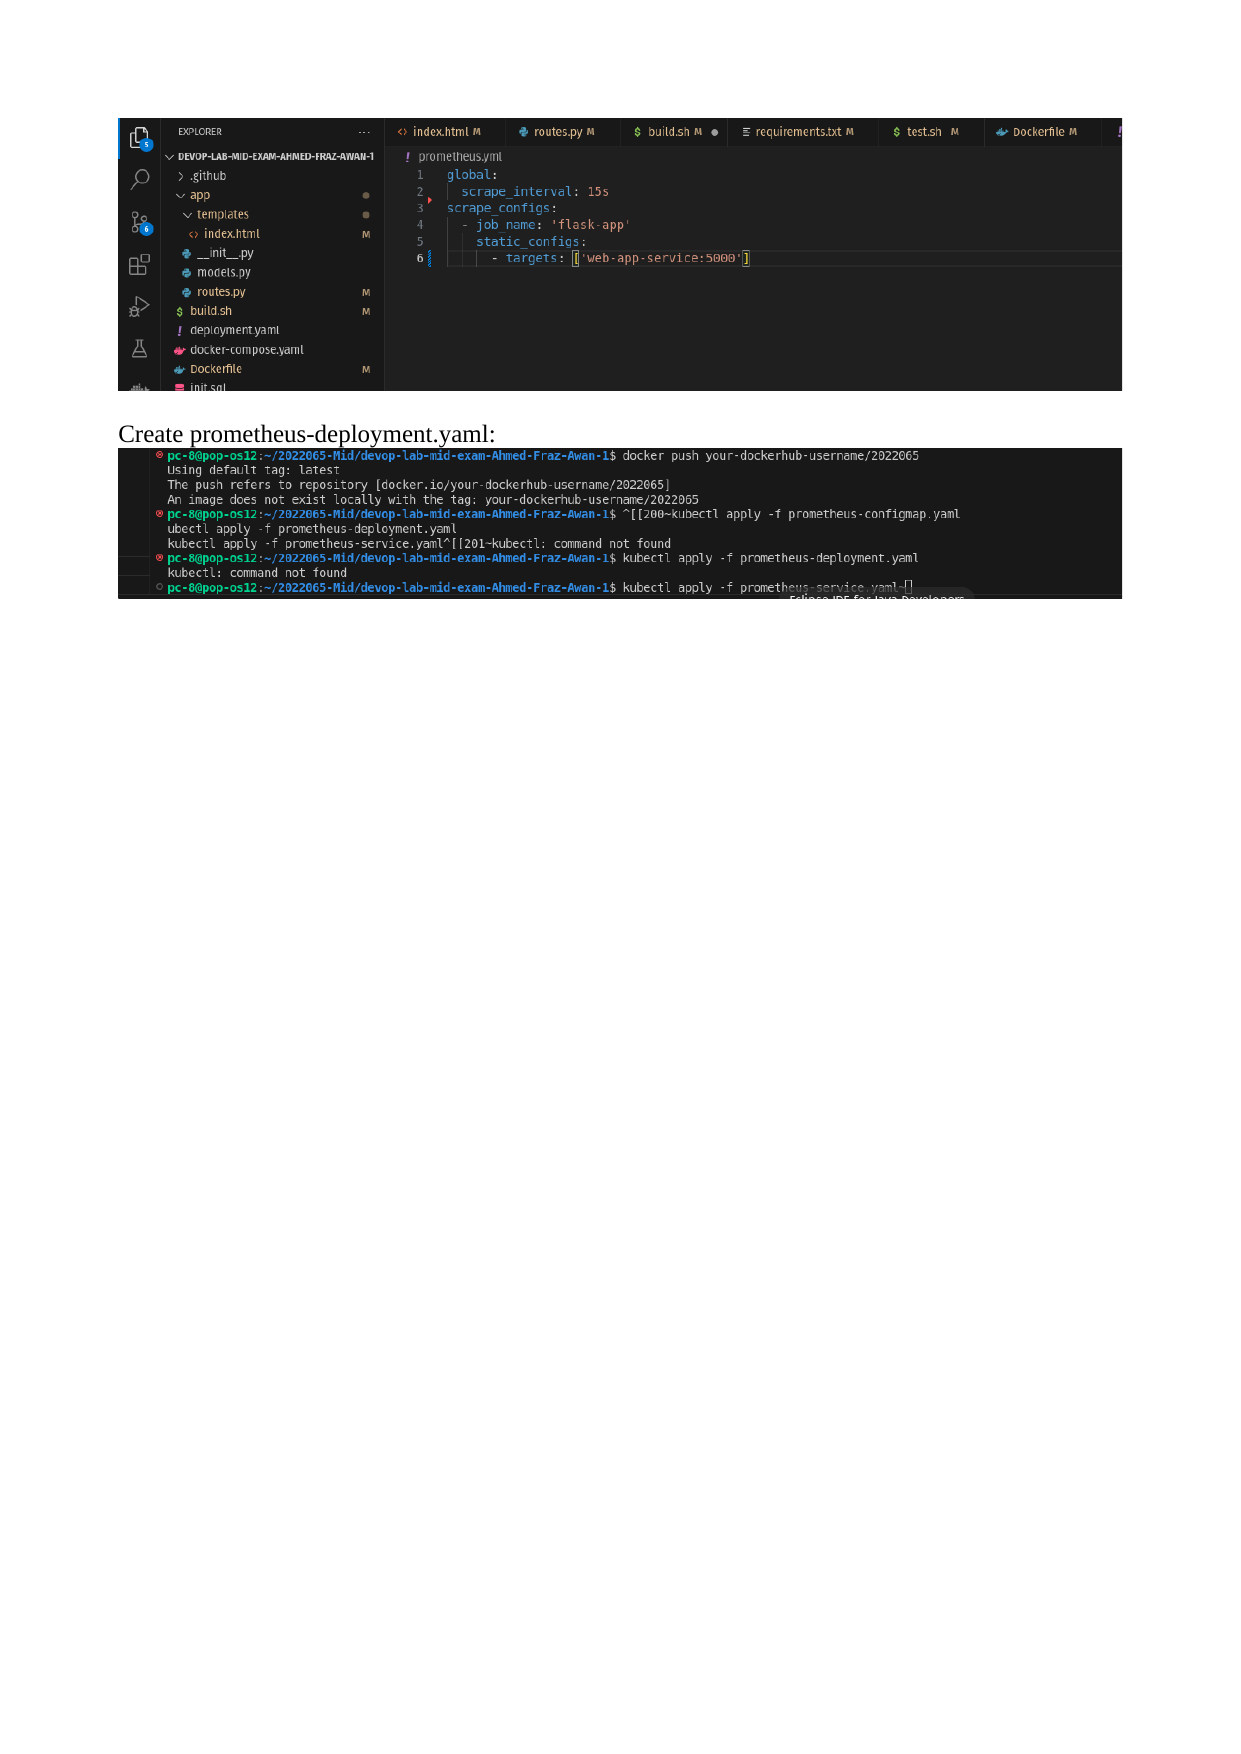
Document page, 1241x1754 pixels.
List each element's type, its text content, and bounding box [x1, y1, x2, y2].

picture [118, 448, 1123, 599]
picture [118, 118, 1123, 391]
text Create prometheus-deployment.yaml: [118, 419, 1122, 448]
